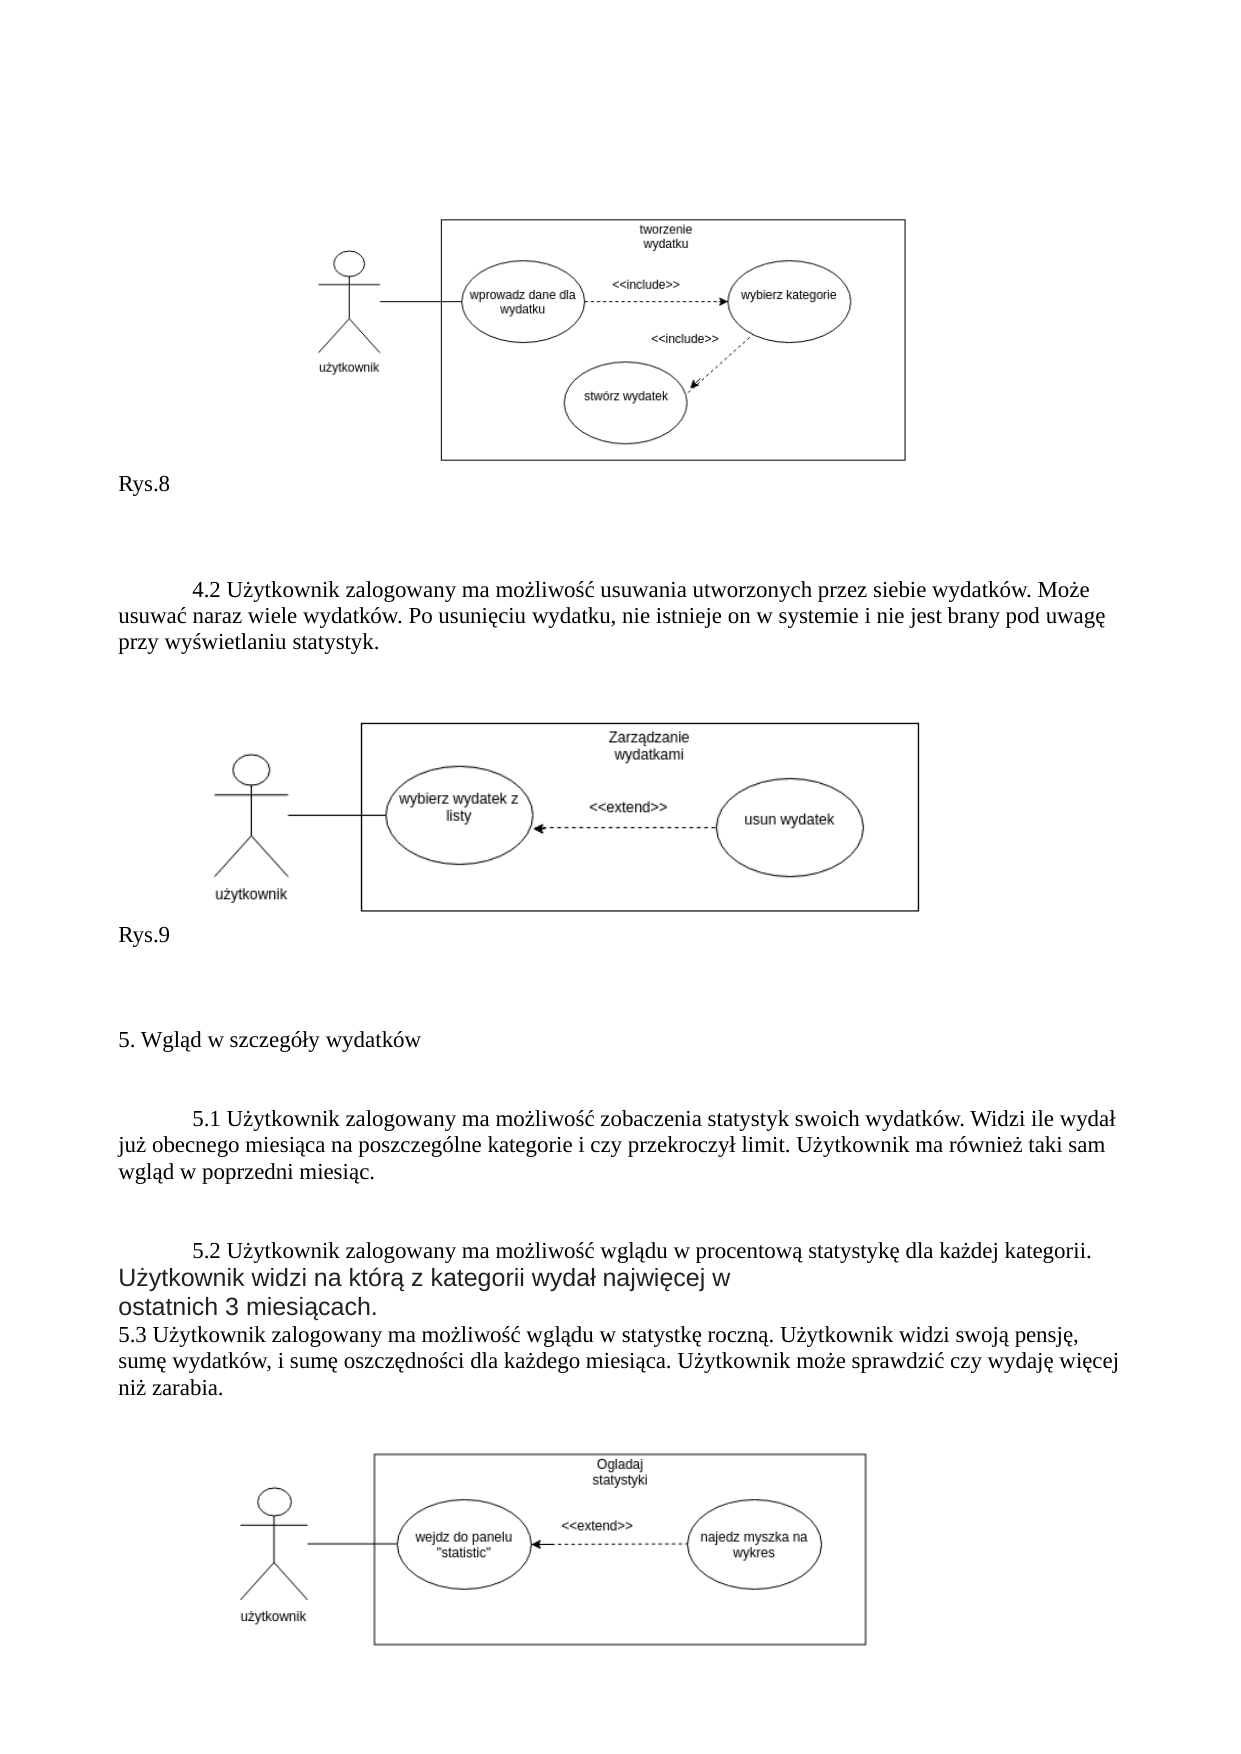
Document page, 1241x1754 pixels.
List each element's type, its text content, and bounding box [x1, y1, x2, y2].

picture [273, 204, 967, 474]
text 4.2 Użytkownik zalogowany ma możliwość usuwania utworzonych przez siebie wydatków. Może usuwać naraz wiele wydatków. Po usunięciu wydatku, nie istnieje on w systemie i nie jest brany pod uwagę przy wyświetlaniu statystyk. [118, 576, 1122, 655]
picture [235, 1422, 888, 1667]
text 5.3 Użytkownik zalogowany ma możliwość wglądu w statystkę roczną. Użytkownik widzi swoją pensję, sumę wydatków, i sumę oszczędności dla każdego miesiąca. Użytkownik może sprawdzić czy wydaję więcej niż zarabia. [118, 1321, 1122, 1400]
text [951, 921, 1122, 947]
text 5. Wgląd w szczegóły wydatków [118, 1026, 1122, 1052]
picture [197, 696, 951, 957]
text Rys.8 [118, 470, 1122, 497]
text 5.1 Użytkownik zalogowany ma możliwość zobaczenia statystyk swoich wydatków. Widzi ile wydał już obecnego miesiąca na poszczególne kategorie i czy przekroczył limit. Użytkownik ma również taki sam wgląd w poprzedni miesiąc. [118, 1105, 1122, 1184]
text 5.2 Użytkownik zalogowany ma możliwość wglądu w procentową statystykę dla każdej kategorii. Użytkownik widzi na którą z kategorii wydał najwięcej w ostatnich 3 miesiącach. [118, 1237, 1122, 1321]
text Rys.9 [118, 921, 197, 947]
